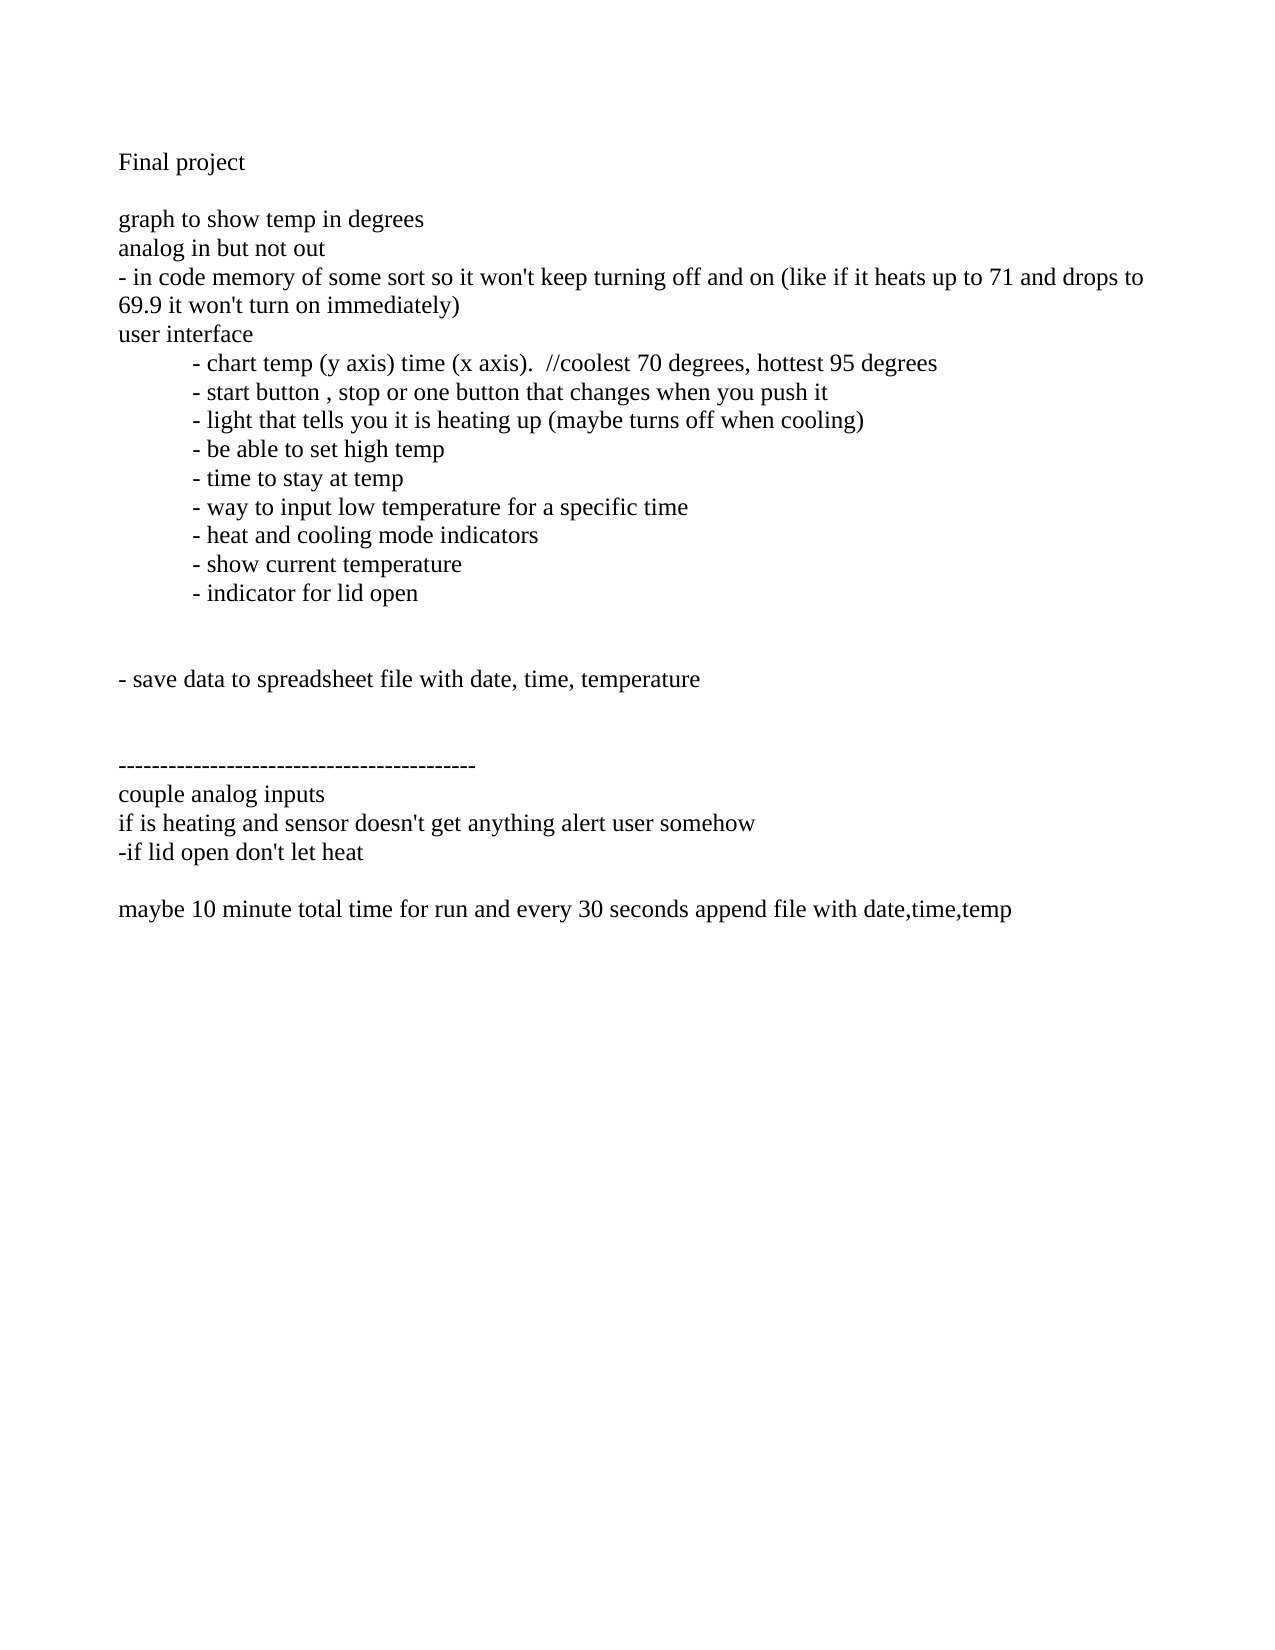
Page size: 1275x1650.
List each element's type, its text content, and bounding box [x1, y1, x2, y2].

text - indicator for lid open [118, 578, 1157, 607]
text -if lid open don't let heat [118, 837, 1157, 866]
text - time to stay at temp [118, 463, 1157, 492]
text analog in but not out [118, 233, 1157, 262]
text - chart temp (y axis) time (x axis). //coolest 70 degrees, hottest 95 degrees [118, 348, 1157, 377]
text user interface [118, 319, 1157, 348]
text - in code memory of some sort so it won't keep turning off and on (like if it heats up to 71 and drops to 69.9 it won't turn on immediately) [118, 262, 1157, 319]
text ------------------------------------------- [118, 751, 1157, 779]
text Final project [118, 147, 1157, 176]
text couple analog inputs [118, 779, 1157, 808]
text - be able to set high temp [118, 434, 1157, 463]
text - way to input low temperature for a specific time [118, 492, 1157, 521]
text if is heating and sensor doesn't get anything alert user somehow [118, 808, 1157, 837]
text - light that tells you it is heating up (maybe turns off when cooling) [118, 406, 1157, 434]
text graph to show temp in degrees [118, 204, 1157, 233]
text maybe 10 minute total time for run and every 30 seconds append file with date,time,temp [118, 894, 1157, 923]
text - heat and cooling mode indicators [118, 521, 1157, 549]
text - start button , stop or one button that changes when you push it [118, 377, 1157, 406]
text - show current temperature [118, 549, 1157, 578]
text - save data to spreadsheet file with date, time, temperature [118, 664, 1157, 693]
